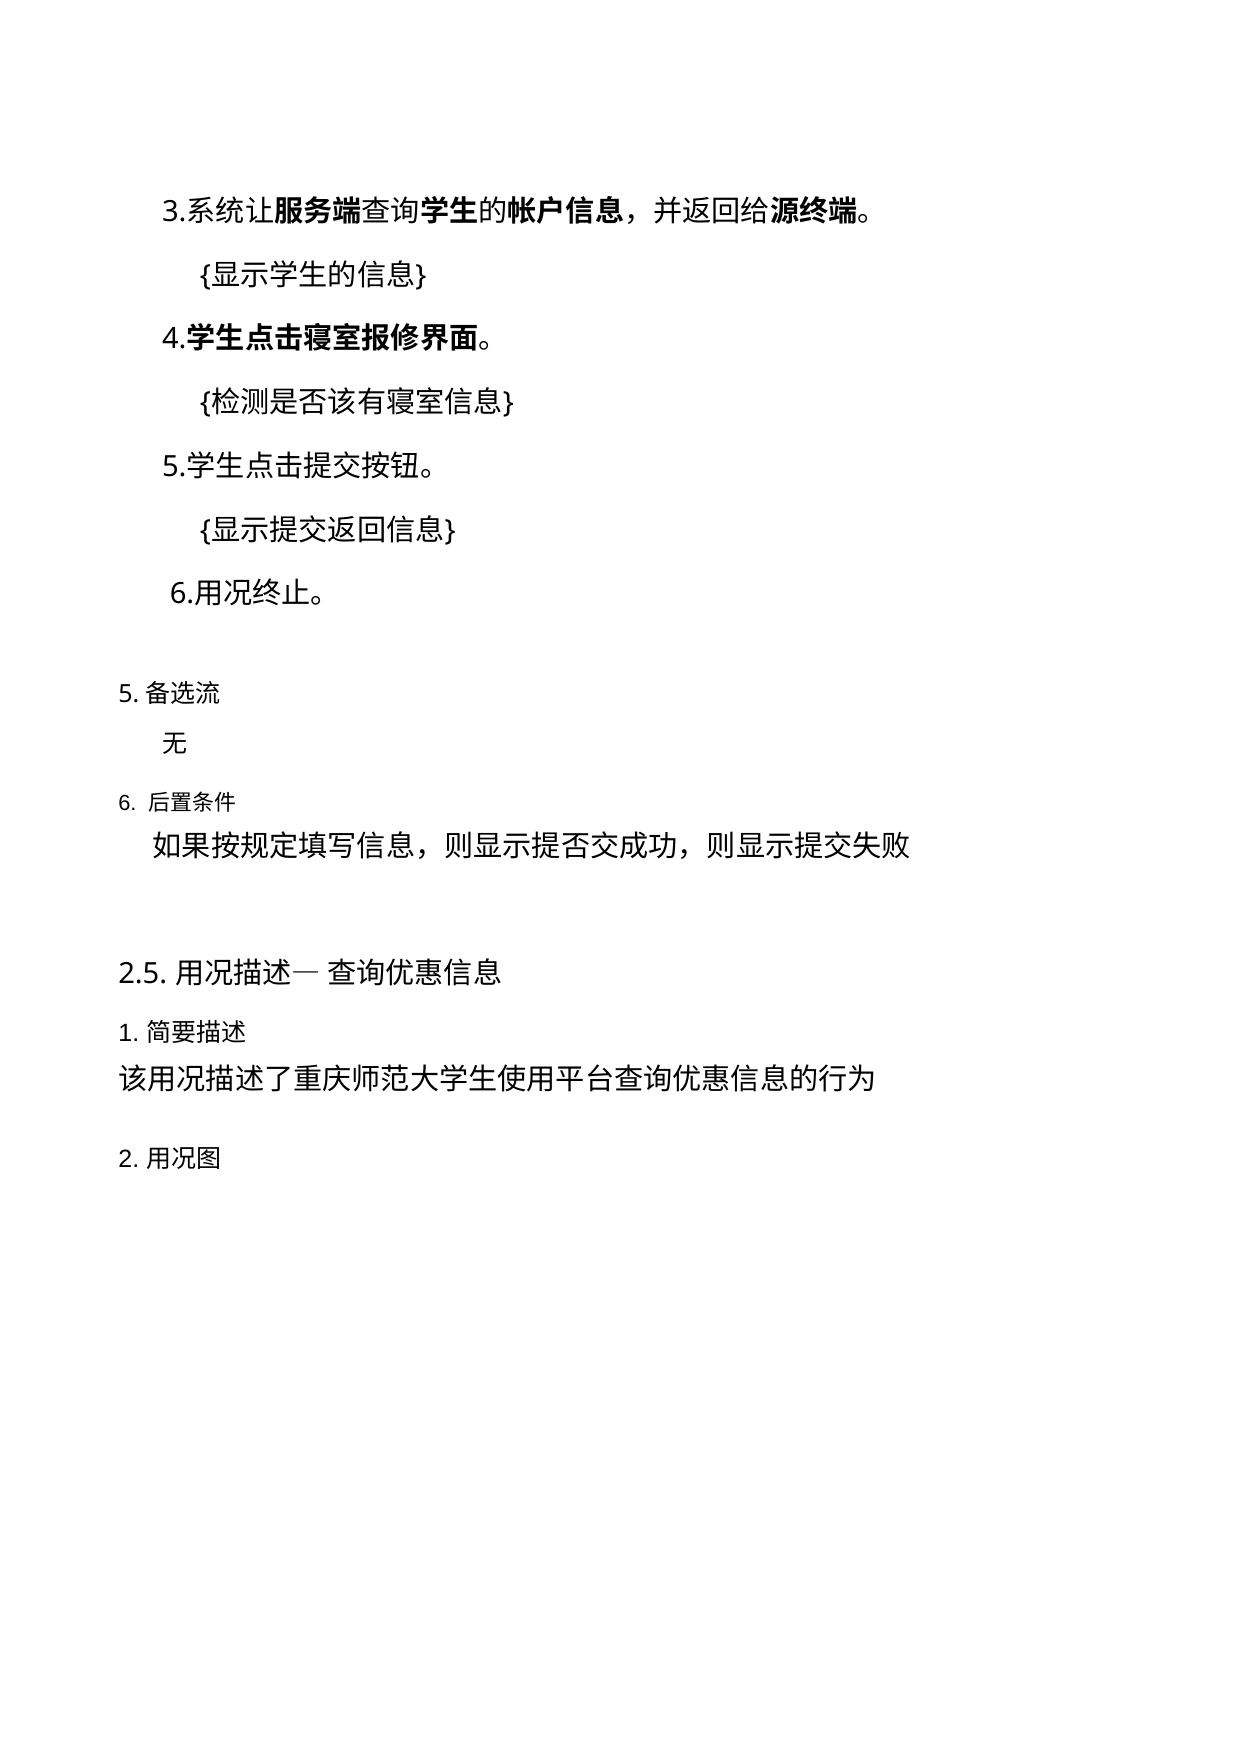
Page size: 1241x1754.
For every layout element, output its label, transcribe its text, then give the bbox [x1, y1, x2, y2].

subtitle 备选流 [118, 673, 1122, 709]
text 3.系统让服务端查询学生的帐户信息，并返回给源终端。 [118, 188, 1122, 230]
subtitle 用况描述— 查询优惠信息 [118, 949, 1122, 992]
text 4.学生点击寝室报修界面。 [118, 315, 1122, 357]
text 无 [118, 723, 1122, 759]
subtitle 简要描述 [118, 1012, 1122, 1048]
subtitle 用况图 [118, 1138, 1122, 1174]
text 6.用况终止。 [118, 570, 1122, 612]
subtitle 后置条件 [118, 785, 1122, 816]
text {显示提交返回信息} [118, 506, 1122, 549]
text 该用况描述了重庆师范大学生使用平台查询优惠信息的行为 [118, 1055, 1122, 1098]
text {检测是否该有寝室信息} [118, 379, 1122, 421]
text 如果按规定填写信息，则显示提否交成功，则显示提交失败 [152, 823, 1122, 865]
text {显示学生的信息} [118, 251, 1122, 294]
text 5.学生点击提交按钮。 [118, 443, 1122, 485]
